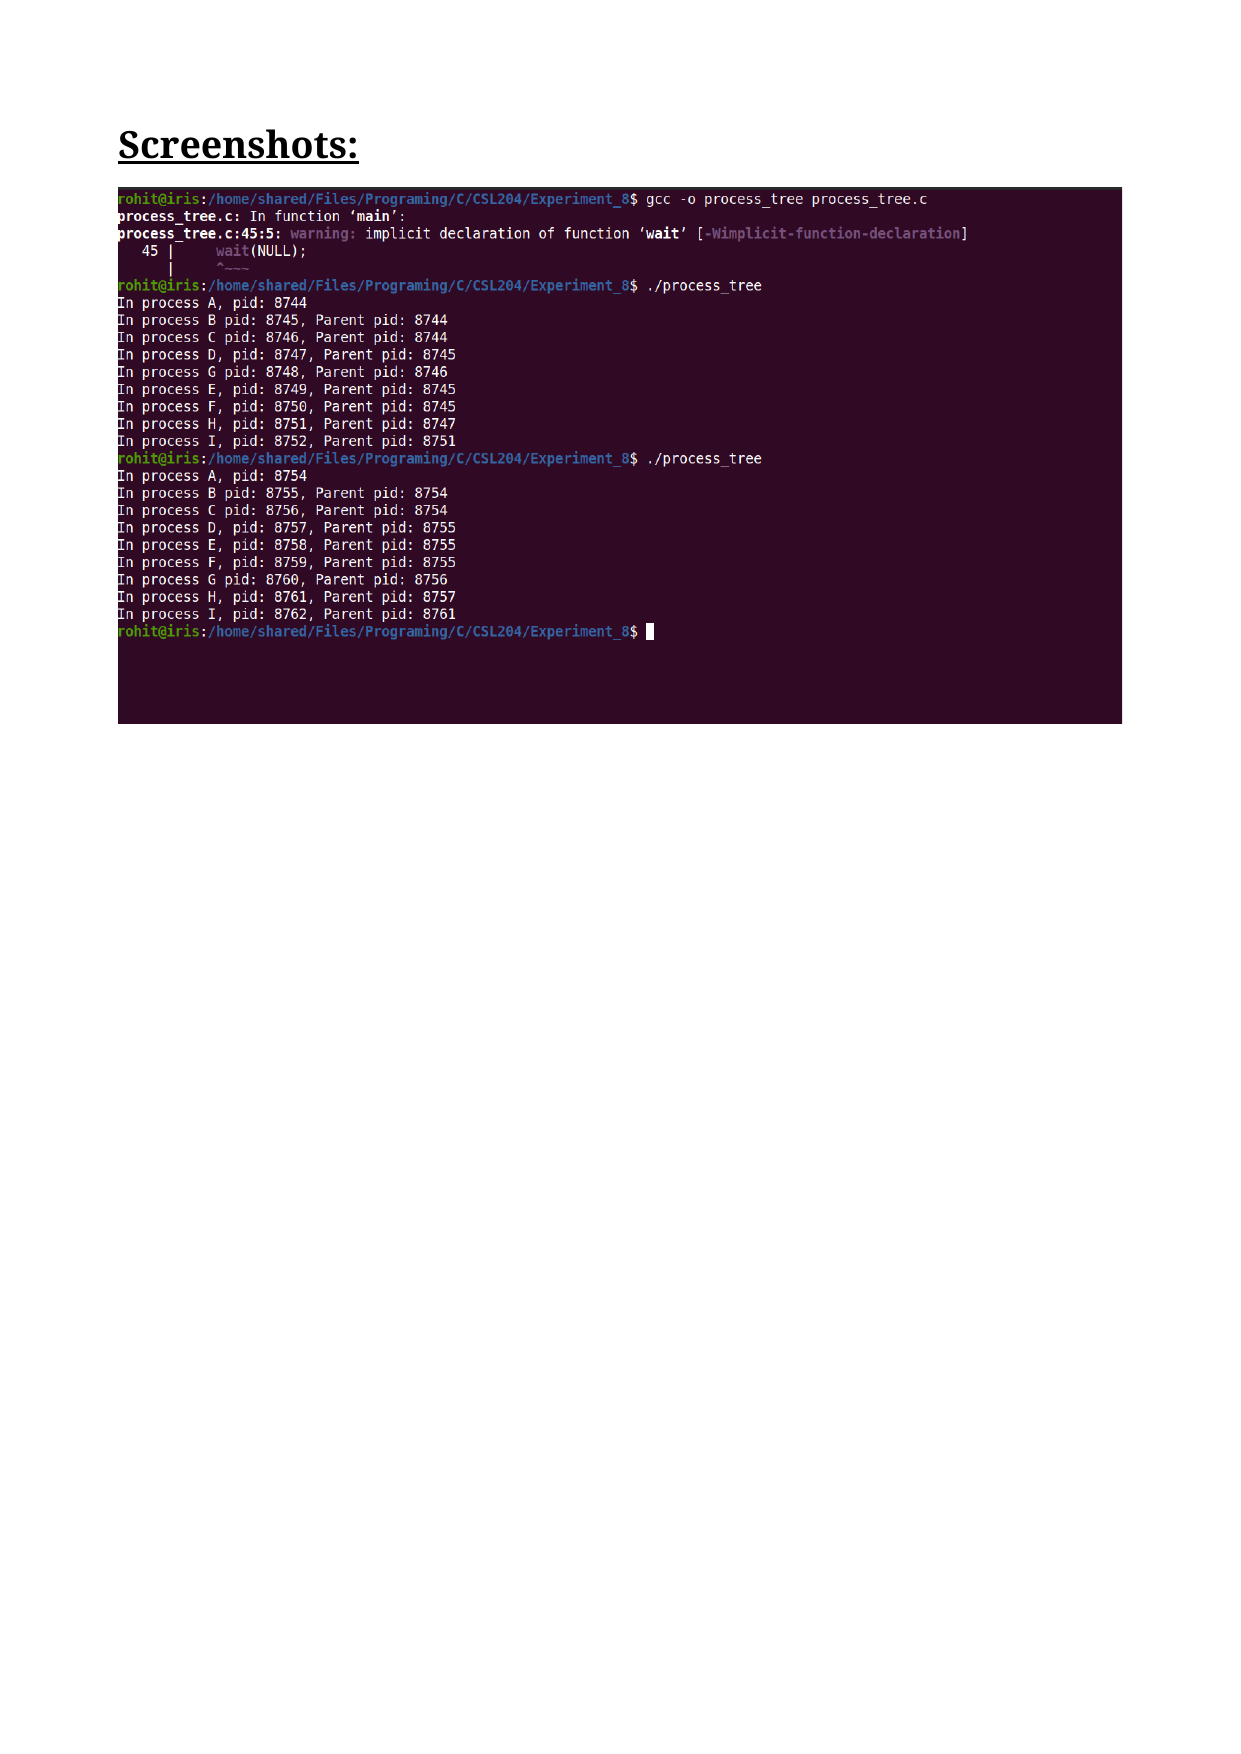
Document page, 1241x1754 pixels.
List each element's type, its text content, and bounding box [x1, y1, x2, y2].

picture [118, 187, 1123, 724]
subtitle Screenshots: [118, 118, 1122, 169]
